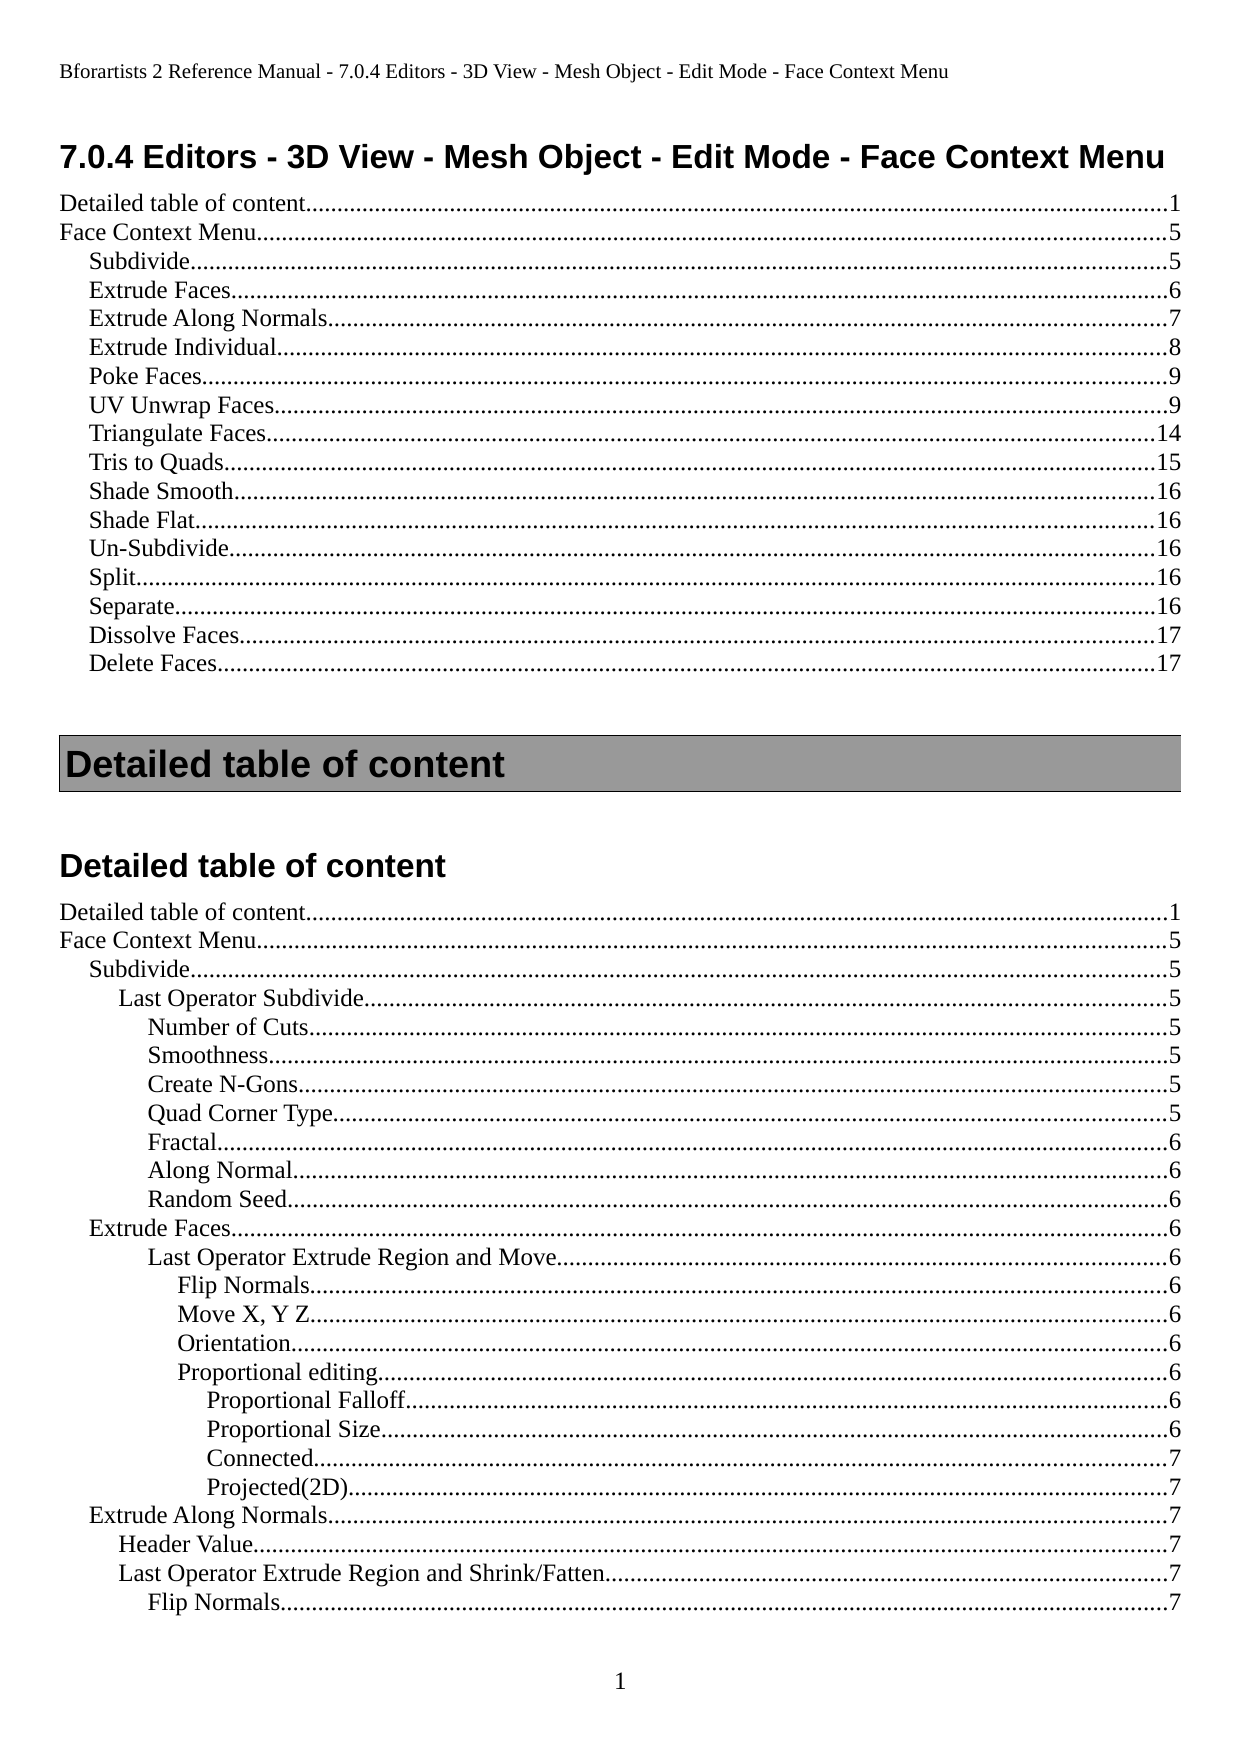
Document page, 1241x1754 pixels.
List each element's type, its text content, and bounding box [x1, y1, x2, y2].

text Un-Subdivide 16 [88, 533, 1181, 562]
text Face Context Menu 5 [59, 925, 1181, 954]
text Connected 7 [206, 1443, 1181, 1472]
text Last Operator Subdivide 5 [118, 983, 1181, 1012]
text Last Operator Extrude Region and Move 6 [147, 1242, 1181, 1270]
subtitle 7.0.4 Editors - 3D View - Mesh Object - Edit Mode - Face Context Menu [59, 138, 1181, 176]
text Detailed table of content 1 [59, 188, 1181, 217]
text Fractal 6 [147, 1127, 1181, 1155]
text Extrude Along Normals 7 [88, 303, 1181, 332]
text Triangulate Faces 14 [88, 418, 1181, 447]
text Shade Smooth 16 [88, 476, 1181, 505]
text Extrude Individual 8 [88, 332, 1181, 361]
text Subdivide 5 [88, 246, 1181, 275]
text Proportional Size 6 [206, 1414, 1181, 1443]
text Projected(2D) 7 [206, 1472, 1181, 1500]
text Split 16 [88, 562, 1181, 591]
table_header Detailed table of content [60, 736, 1181, 791]
text Create N-Gons 5 [147, 1069, 1181, 1098]
text Number of Cuts 5 [147, 1012, 1181, 1040]
text Delete Faces 17 [88, 648, 1181, 677]
subtitle Detailed table of content [59, 846, 1181, 884]
text Separate 16 [88, 591, 1181, 620]
text Detailed table of content 1 [59, 897, 1181, 925]
text Orientation 6 [177, 1328, 1181, 1357]
text Face Context Menu 5 [59, 217, 1181, 246]
text Proportional Falloff 6 [206, 1385, 1181, 1414]
text Extrude Along Normals 7 [88, 1500, 1181, 1529]
text Last Operator Extrude Region and Shrink/Fatten 7 [118, 1558, 1181, 1587]
text Subdivide 5 [88, 954, 1181, 983]
text Header Value 7 [118, 1529, 1181, 1558]
text Flip Normals 7 [147, 1587, 1181, 1615]
text Proportional editing 6 [177, 1357, 1181, 1385]
text Move X, Y Z 6 [177, 1299, 1181, 1328]
text Along Normal 6 [147, 1155, 1181, 1184]
text Quad Corner Type 5 [147, 1098, 1181, 1127]
text Tris to Quads 15 [88, 447, 1181, 476]
text Flip Normals 6 [177, 1270, 1181, 1299]
text Extrude Faces 6 [88, 275, 1181, 303]
text Smoothness 5 [147, 1040, 1181, 1069]
text Shade Flat 16 [88, 505, 1181, 533]
text Extrude Faces 6 [88, 1213, 1181, 1242]
text Dissolve Faces 17 [88, 620, 1181, 648]
text UV Unwrap Faces 9 [88, 390, 1181, 418]
text Random Seed 6 [147, 1184, 1181, 1213]
text Poke Faces 9 [88, 361, 1181, 390]
